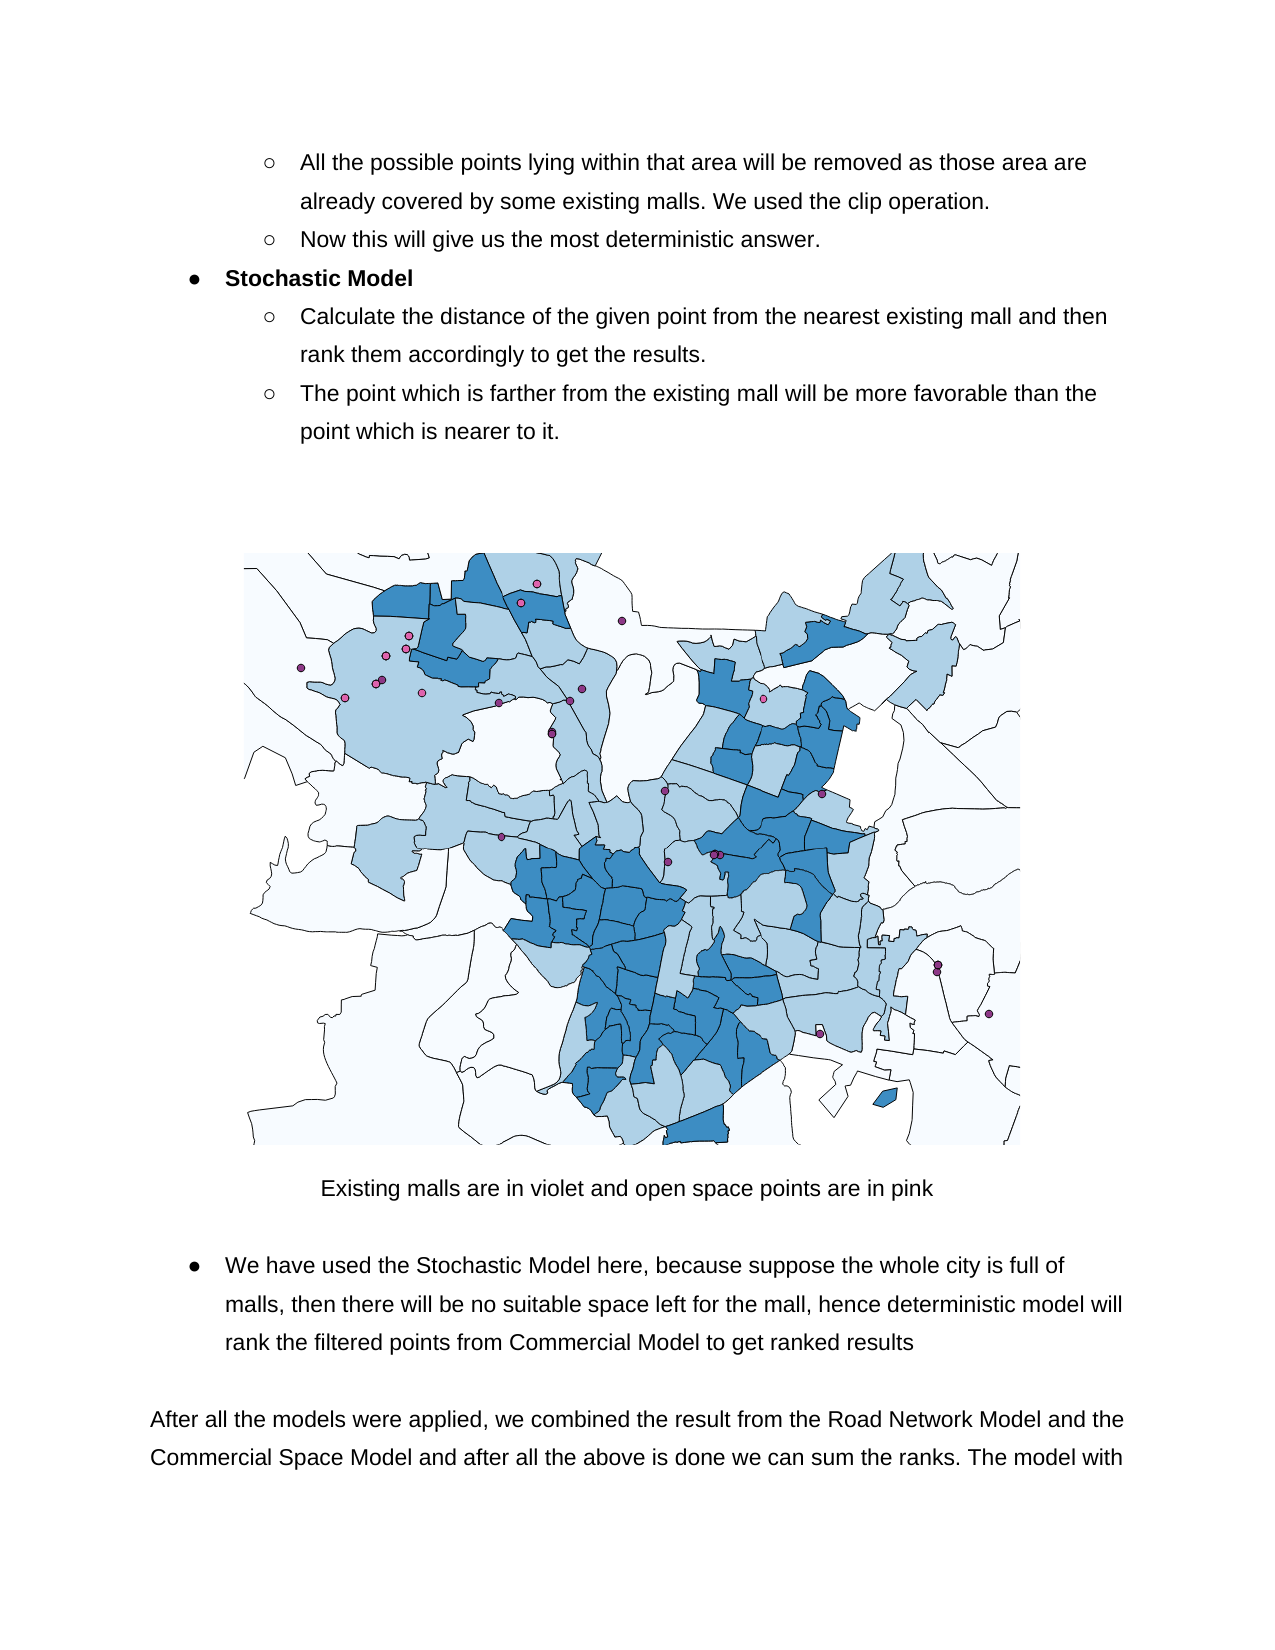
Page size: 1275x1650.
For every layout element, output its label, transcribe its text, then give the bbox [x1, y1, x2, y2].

list We have used the Stochastic Model here, because suppose the whole city is full of malls, then there will be no suitable space left for the mall, hence deterministic model will rank the filtered points from Commercial Model to get ranked results [187, 1253, 1125, 1355]
picture [243, 553, 1021, 1145]
list The point which is farther from the existing mall will be more favorable than the point which is nearer to it. [262, 381, 1125, 445]
list Stochastic Model [187, 265, 1125, 291]
text Existing malls are in violet and open space points are in pink [225, 1176, 1125, 1202]
list Calculate the distance of the given point from the nearest existing mall and then rank them accordingly to get the results. [262, 304, 1125, 368]
list Now this will give us the most deterministic answer. [262, 227, 1125, 252]
list All the possible points lying within that area will be removed as those area are already covered by some existing malls. We used the clip operation. [262, 150, 1125, 214]
text After all the models were applied, we combined the result from the Road Network Model and the Commercial Space Model and after all the above is done we can sum the ranks. The model with [150, 1407, 1125, 1471]
